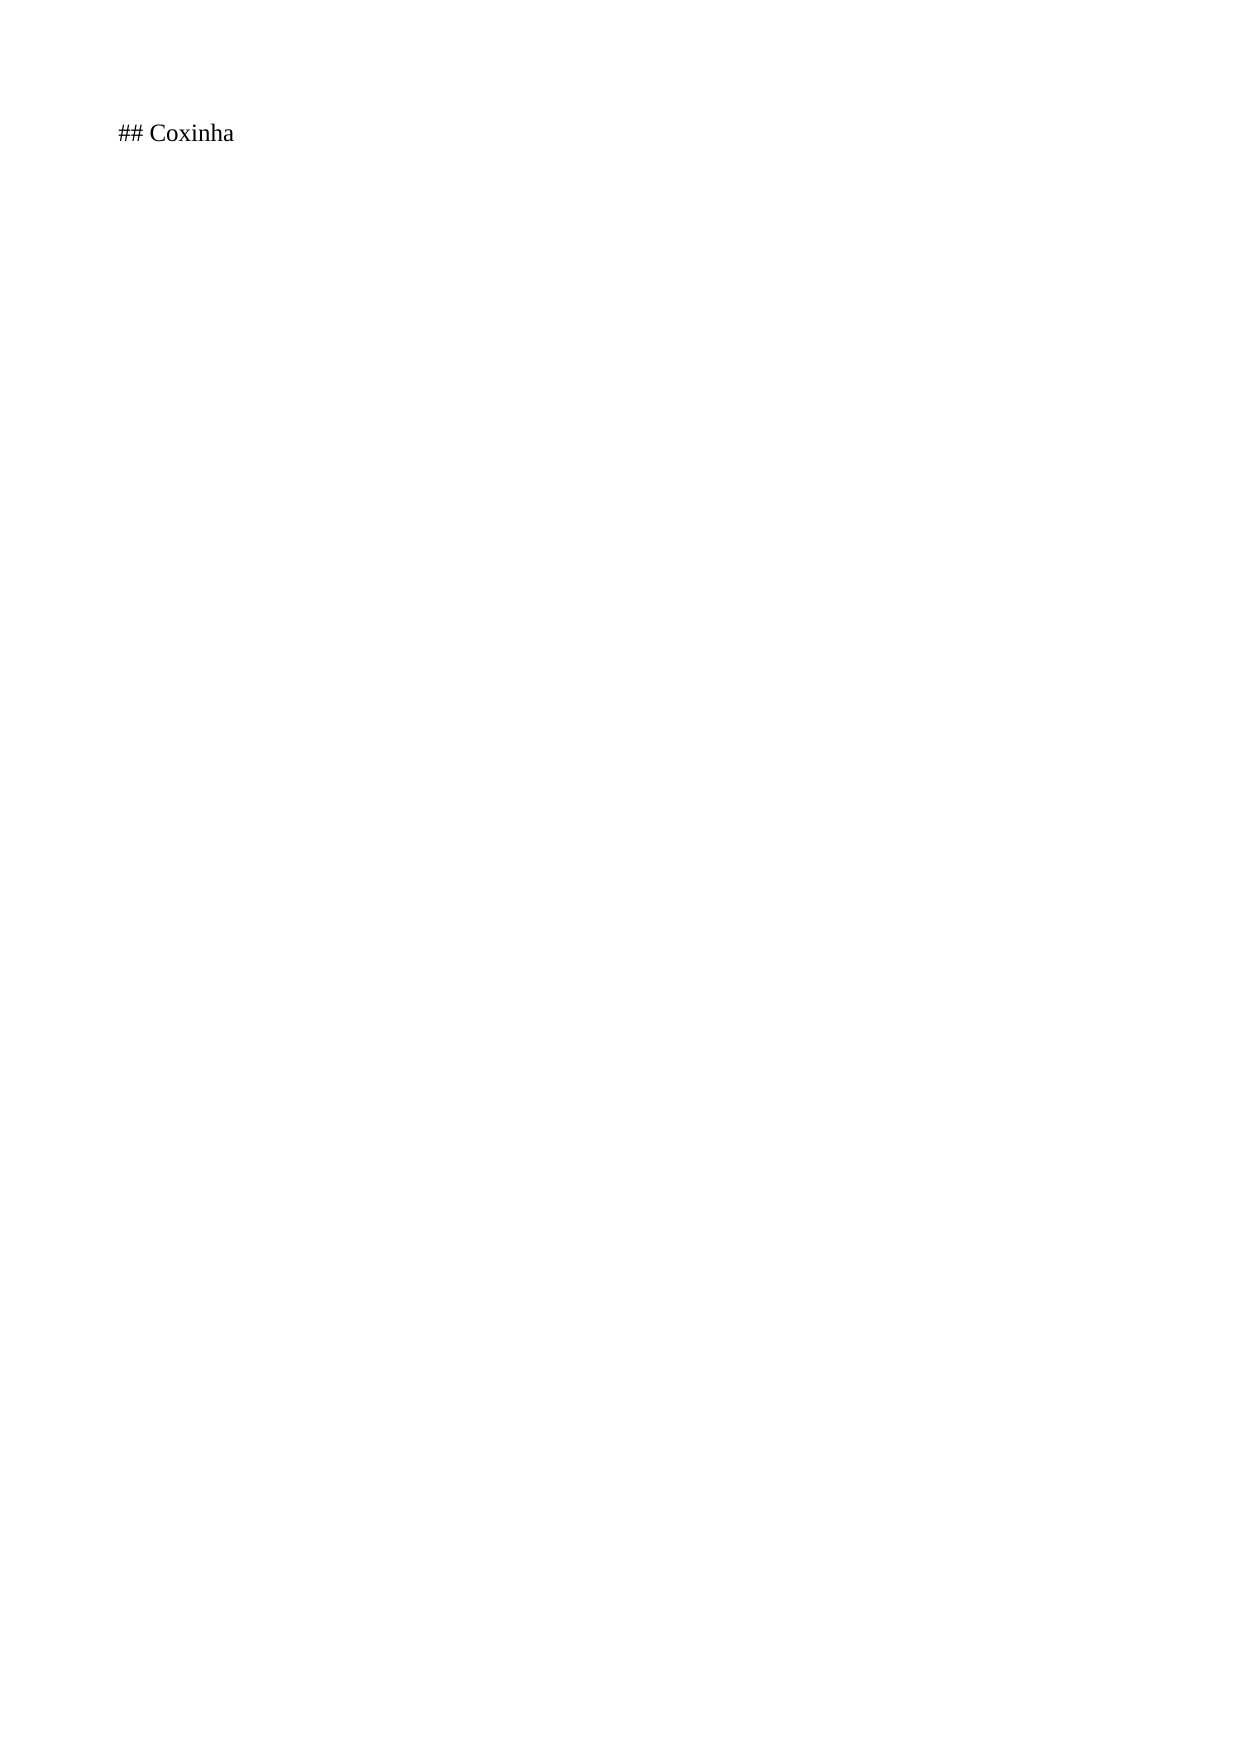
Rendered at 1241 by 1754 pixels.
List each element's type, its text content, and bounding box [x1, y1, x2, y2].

text ## Coxinha [118, 118, 1122, 147]
